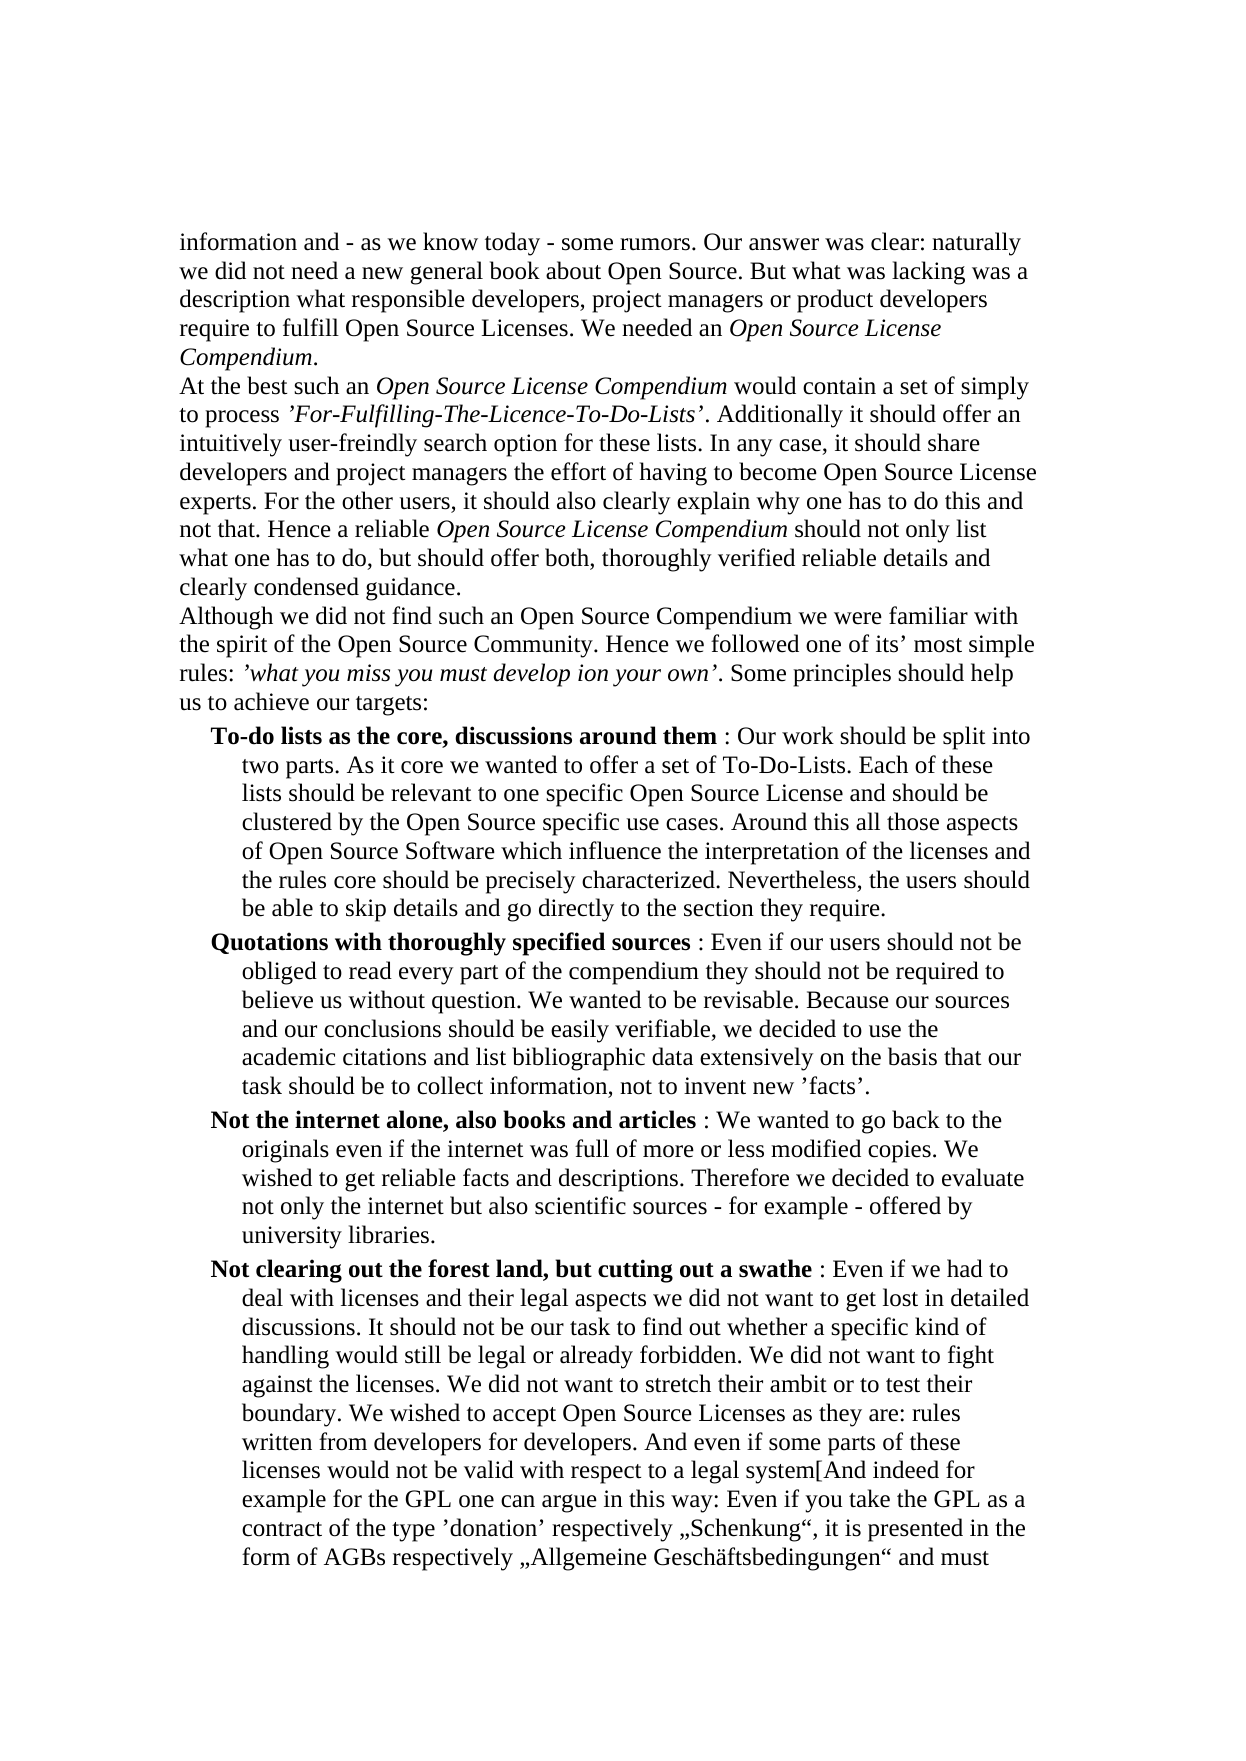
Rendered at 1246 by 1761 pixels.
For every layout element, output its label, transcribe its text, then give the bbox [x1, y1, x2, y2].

text Not the internet alone, also books and articles : We wanted to go back to the originals even if the internet was full of more or less modified copies. We wished to get reliable facts and descriptions. Therefore we decided to evaluate not only the internet but also scientific sources - for example - offered by university libraries. [210, 1105, 1037, 1249]
text Not clearing out the forest land, but cutting out a swathe : Even if we had to deal with licenses and their legal aspects we did not want to get lost in detailed discussions. It should not be our task to find out whether a specific kind of handling would still be legal or already forbidden. We did not want to fight against the licenses. We did not want to stretch their ambit or to test their boundary. We wished to accept Open Source Licenses as they are: rules written from developers for developers. And even if some parts of these licenses would not be valid with respect to a legal system[And indeed for example for the GPL one can argue in this way: Even if you take the GPL as a contract of the type ’donation’ respectively „Schenkung“, it is presented in the form of AGBs respectively „Allgemeine Geschäftsbedingungen“ and must [210, 1254, 1037, 1570]
text To-do lists as the core, discussions around them : Our work should be split into two parts. As it core we wanted to offer a set of To-Do-Lists. Each of these lists should be relevant to one specific Open Source License and should be clustered by the Open Source specific use cases. Around this all those aspects of Open Source Software which influence the interpretation of the licenses and the rules core should be precisely characterized. Nevertheless, the users should be able to skip details and go directly to the section they require. [210, 721, 1037, 922]
text At the best such an Open Source License Compendium would contain a set of simply to process ’For-Fulfilling-The-Licence-To-Do-Lists’. Additionally it should offer an intuitively user-freindly search option for these lists. In any case, it should share developers and project managers the effort of having to become Open Source License experts. For the other users, it should also clearly explain why one has to do this and not that. Hence a reliable Open Source License Compendium should not only list what one has to do, but should offer both, thoroughly verified reliable details and clearly condensed guidance. [179, 371, 1037, 601]
text information and - as we know today - some rumors. Our answer was clear: naturally we did not need a new general book about Open Source. But what was lacking was a description what responsible developers, project managers or product developers require to fulfill Open Source Licenses. We needed an Open Source License Compendium. [179, 227, 1037, 371]
text Although we did not find such an Open Source Compendium we were familiar with the spirit of the Open Source Community. Hence we followed one of its’ most simple rules: ’what you miss you must develop ion your own’. Some principles should help us to achieve our targets: [179, 601, 1037, 716]
text Quotations with thoroughly specified sources : Even if our users should not be obliged to read every part of the compendium they should not be required to believe us without question. We wanted to be revisable. Because our sources and our conclusions should be easily verifiable, we decided to use the academic citations and list bibliographic data extensively on the basis that our task should be to collect information, not to invent new ’facts’. [210, 927, 1037, 1100]
